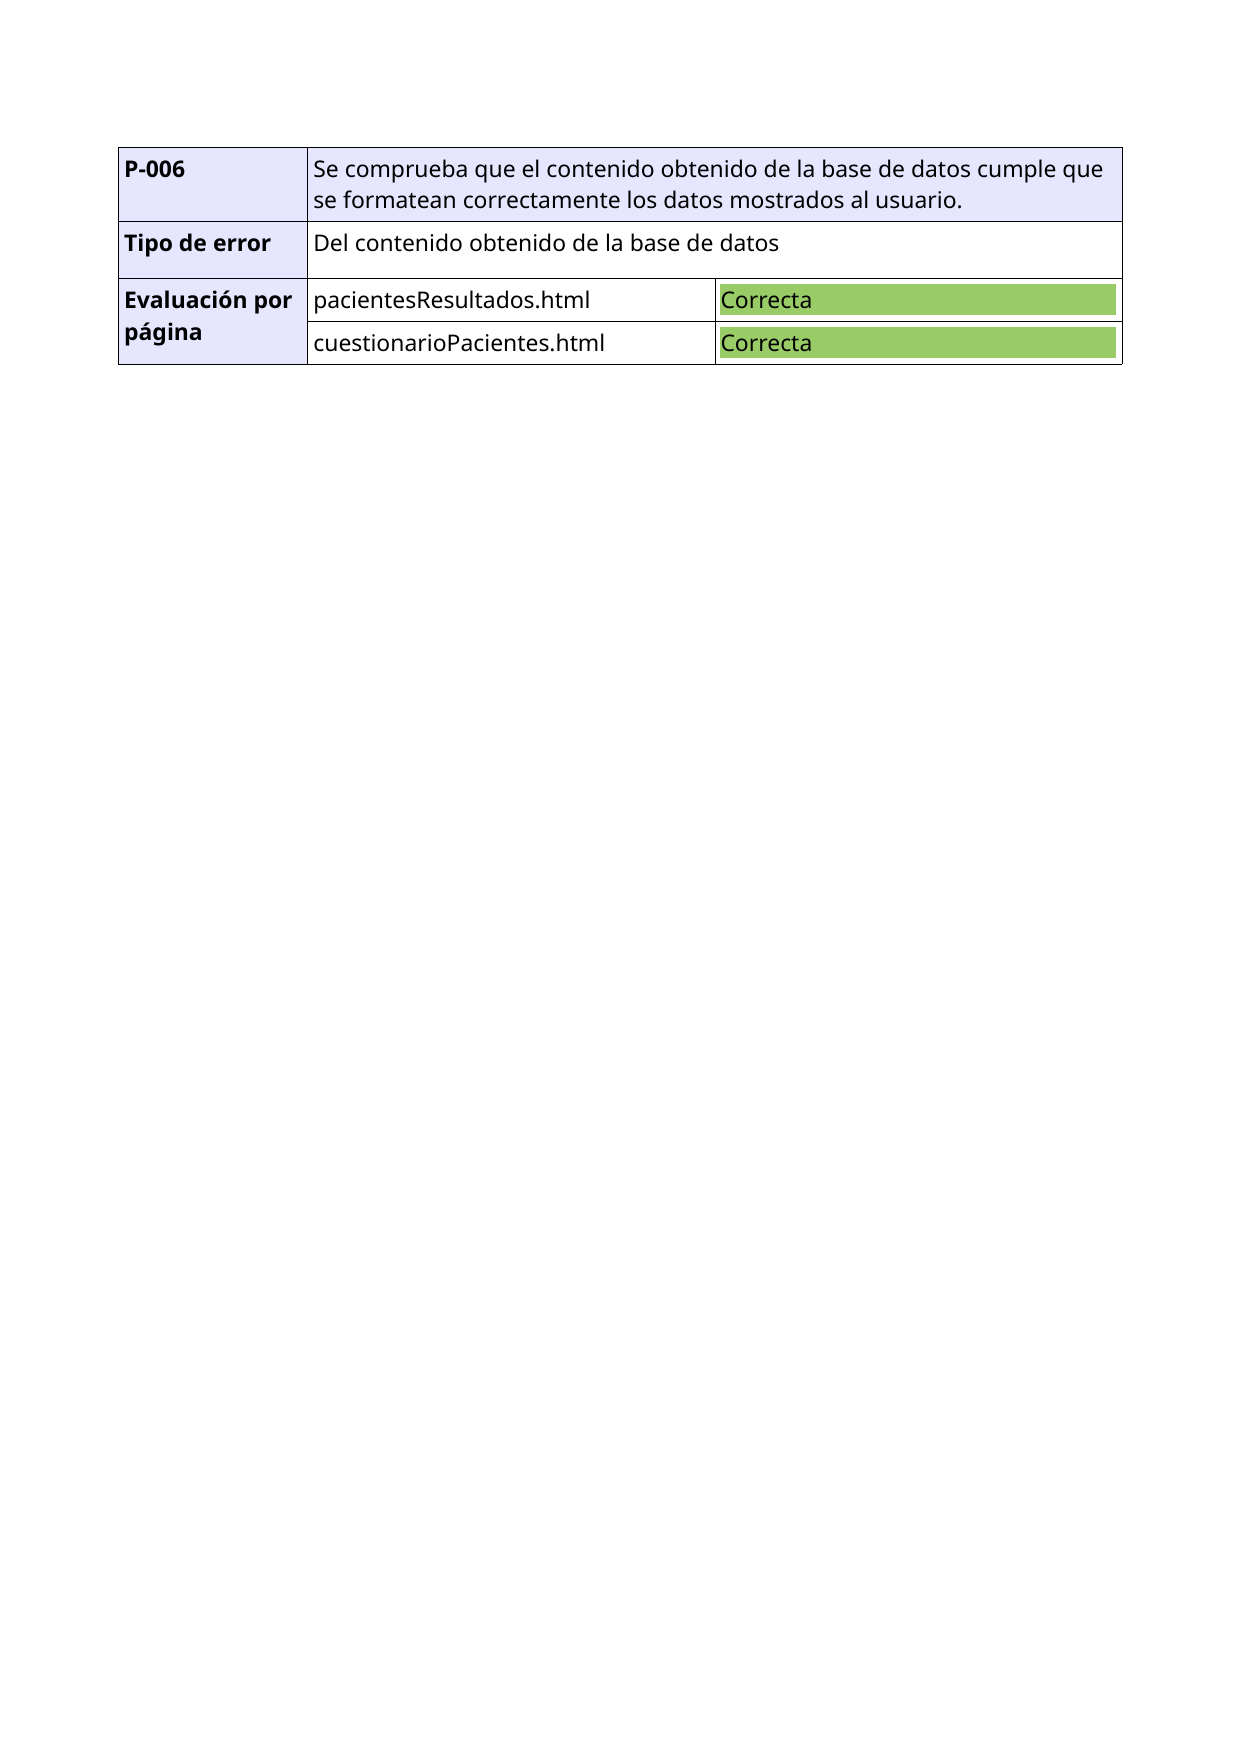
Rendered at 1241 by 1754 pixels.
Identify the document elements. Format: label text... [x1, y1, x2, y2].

table_cell Del contenido obtenido de la base de datos [308, 222, 1122, 278]
table_cell Correcta [716, 279, 1122, 321]
table_header P-006 [119, 148, 307, 221]
table_cell Evaluación por página [119, 279, 307, 364]
table_cell Correcta [716, 322, 1122, 364]
table_cell pacientesResultados.html [308, 279, 715, 321]
table_cell Tipo de error [119, 222, 307, 278]
table_cell cuestionarioPacientes.html [308, 322, 715, 364]
table_header Se comprueba que el contenido obtenido de la base de datos cumple que se formatean correctamente los datos mostrados al usuario. [308, 148, 1122, 221]
